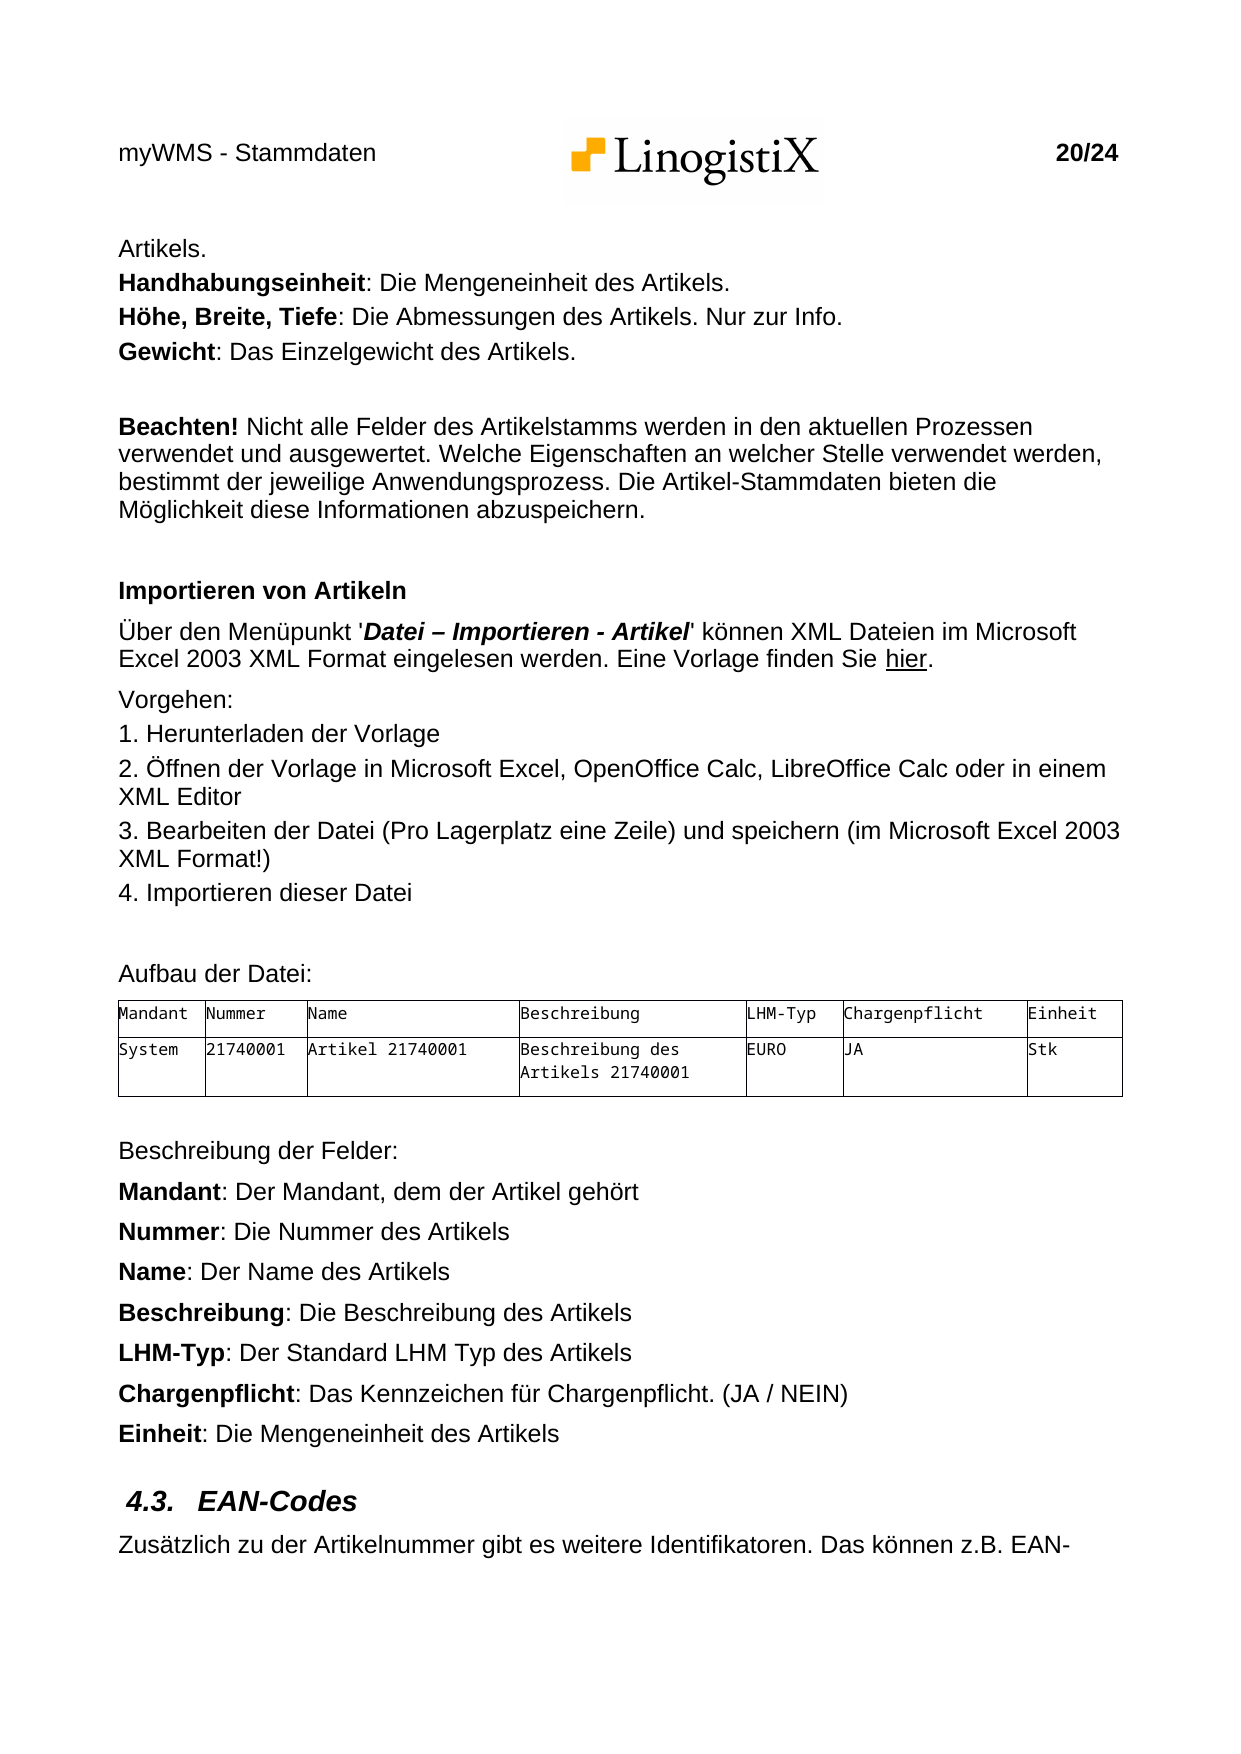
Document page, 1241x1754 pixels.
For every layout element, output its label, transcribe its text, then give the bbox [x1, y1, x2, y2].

text LHM-Typ: Der Standard LHM Typ des Artikels [118, 1339, 1122, 1367]
table_cell Artikel 21740001 [308, 1038, 519, 1096]
table_cell System [119, 1038, 205, 1096]
table_header Nummer [206, 1001, 307, 1037]
text 2. Öffnen der Vorlage in Microsoft Excel, OpenOffice Calc, LibreOffice Calc oder in einem XML Editor [118, 754, 1122, 810]
table_cell Stk [1028, 1038, 1122, 1096]
table_header Name [308, 1001, 519, 1037]
text Höhe, Breite, Tiefe: Die Abmessungen des Artikels. Nur zur Info. [118, 303, 1122, 331]
table_header Chargenpflicht [844, 1001, 1027, 1037]
text Zusätzlich zu der Artikelnummer gibt es weitere Identifikatoren. Das können z.B. EAN- [118, 1530, 1122, 1558]
text Importieren von Artikeln [118, 577, 1122, 605]
text 4. Importieren dieser Datei [118, 879, 1122, 907]
table_cell Beschreibung des Artikels 21740001 [520, 1038, 746, 1096]
text Gewicht: Das Einzelgewicht des Artikels. [118, 338, 1122, 366]
table_cell EURO [747, 1038, 843, 1096]
table_header Mandant [119, 1001, 205, 1037]
table_cell 21740001 [206, 1038, 307, 1096]
table_header Einheit [1028, 1001, 1122, 1037]
table_header Beschreibung [520, 1001, 746, 1037]
text Chargenpflicht: Das Kennzeichen für Chargenpflicht. (JA / NEIN) [118, 1379, 1122, 1407]
text Beschreibung: Die Beschreibung des Artikels [118, 1299, 1122, 1327]
table_cell JA [844, 1038, 1027, 1096]
text Artikels. [118, 234, 1122, 262]
text Name: Der Name des Artikels [118, 1258, 1122, 1286]
table_header LHM-Typ [747, 1001, 843, 1037]
text 3. Bearbeiten der Datei (Pro Lagerplatz eine Zeile) und speichern (im Microsoft Excel 2003 XML Format!) [118, 817, 1122, 873]
text Nummer: Die Nummer des Artikels [118, 1218, 1122, 1246]
text Aufbau der Datei: [118, 960, 1122, 988]
text Über den Menüpunkt 'Datei – Importieren - Artikel' können XML Dateien im Microsoft Excel 2003 XML Format eingelesen werden. Eine Vorlage finden Sie hier. [118, 617, 1122, 673]
text Beschreibung der Felder: [118, 1137, 1122, 1165]
picture [564, 118, 825, 205]
text Handhabungseinheit: Die Mengeneinheit des Artikels. [118, 269, 1122, 297]
text 1. Herunterladen der Vorlage [118, 720, 1122, 748]
text Beachten! Nicht alle Felder des Artikelstamms werden in den aktuellen Prozessen verwendet und ausgewertet. Welche Eigenschaften an welcher Stelle verwendet werden, bestimmt der jeweilige Anwendungsprozess. Die Artikel-Stammdaten bieten die Möglichkeit diese Informationen abzuspeichern. [118, 412, 1122, 524]
text Vorgehen: [118, 686, 1122, 714]
text Einheit: Die Mengeneinheit des Artikels [118, 1420, 1122, 1448]
text Mandant: Der Mandant, dem der Artikel gehört [118, 1177, 1122, 1205]
subtitle EAN-Codes [118, 1485, 1122, 1518]
